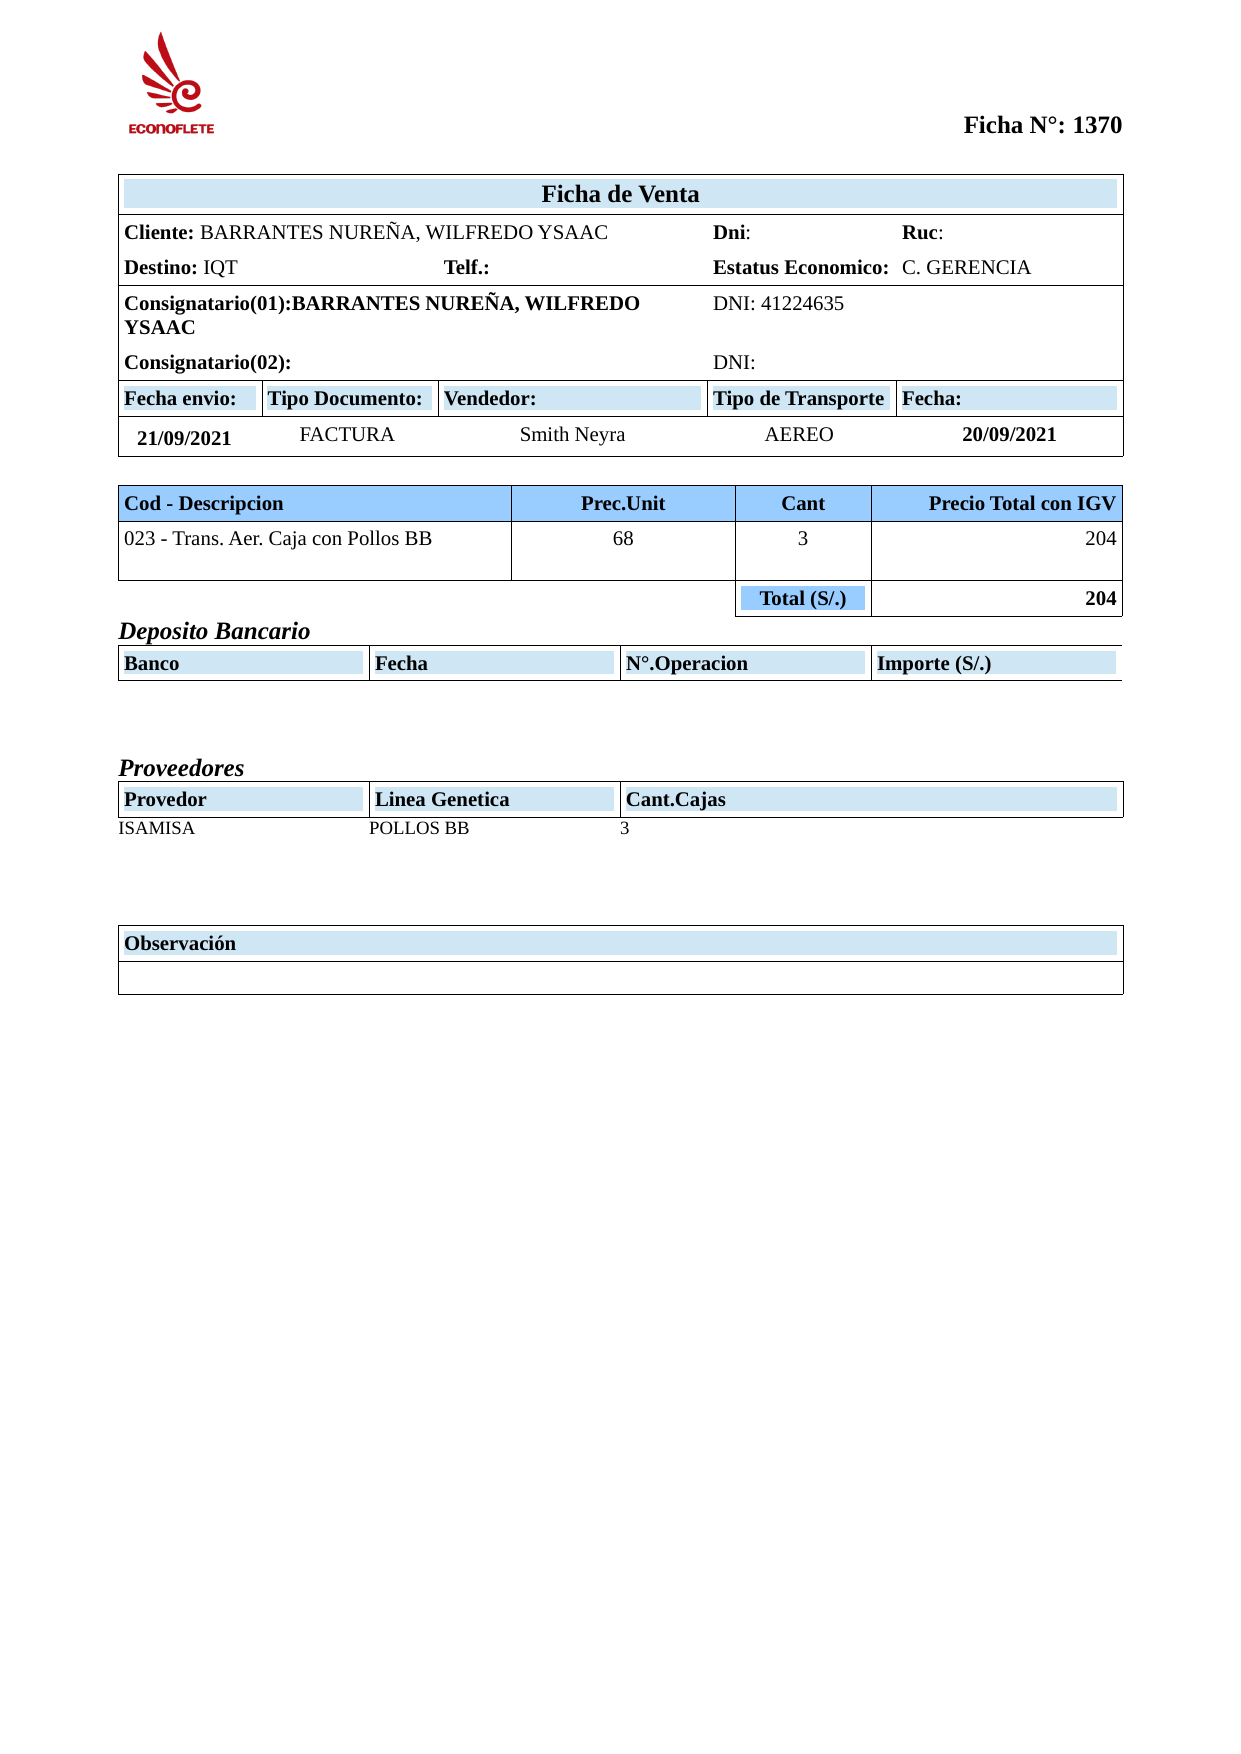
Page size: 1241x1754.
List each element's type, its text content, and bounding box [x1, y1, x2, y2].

table_cell POLLOS BB [369, 818, 620, 839]
table_cell Ruc: [896, 215, 1123, 249]
table_cell Tipo Documento: [263, 381, 438, 416]
table_cell 204 [872, 522, 1122, 580]
table_cell C. GERENCIA [896, 249, 1123, 285]
table_header Linea Genetica [370, 782, 620, 817]
table_header Fecha [370, 646, 620, 680]
table_header Cod - Descripcion [119, 486, 511, 521]
table_header Importe (S/.) [872, 646, 1122, 680]
table_cell [620, 860, 1123, 882]
table_cell 3 [736, 522, 871, 580]
table_cell [369, 903, 620, 925]
table_cell [369, 705, 620, 728]
table_cell [871, 729, 1122, 753]
table_cell 023 - Trans. Aer. Caja con Pollos BB [119, 522, 511, 580]
table_cell [369, 729, 620, 753]
table_cell [620, 729, 871, 753]
table_header N°.Operacion [621, 646, 871, 680]
table_cell 204 [872, 581, 1122, 616]
table_cell [118, 839, 369, 860]
picture [118, 31, 225, 134]
table_cell [369, 882, 620, 903]
table_header Ficha de Venta [119, 175, 1123, 214]
table_cell AEREO [707, 417, 896, 456]
table_cell [118, 882, 369, 903]
table_cell FACTURA [262, 417, 438, 456]
table_cell [118, 729, 369, 753]
table_cell Total (S/.) [736, 581, 871, 616]
table_cell ISAMISA [118, 818, 369, 839]
table_cell [118, 903, 369, 925]
table_cell [369, 681, 620, 704]
table_cell [118, 705, 369, 728]
table_cell Tipo de Transporte [708, 381, 896, 416]
table_cell [118, 860, 369, 882]
table_cell [620, 882, 1123, 903]
table_cell [620, 839, 1123, 860]
table_cell 68 [512, 522, 735, 580]
table_cell Dni: [707, 215, 896, 249]
table_cell DNI: 41224635 [707, 286, 1123, 344]
table_cell Fecha: [897, 381, 1123, 416]
table_header Prec.Unit [512, 486, 735, 521]
table_header Provedor [119, 782, 369, 817]
table_cell [620, 705, 871, 728]
table_cell Telf.: [438, 249, 707, 285]
table_cell Cliente: BARRANTES NUREÑA, WILFREDO YSAAC [119, 215, 707, 249]
table_cell [620, 681, 871, 704]
table_header Observación [119, 926, 1123, 961]
table_header Cant [736, 486, 871, 521]
table_cell [871, 681, 1122, 704]
table_cell 20/09/2021 [896, 417, 1123, 456]
table_cell [119, 962, 1123, 994]
table_cell [369, 860, 620, 882]
table_cell [118, 681, 369, 704]
table_cell Destino: IQT [119, 249, 438, 285]
table_cell Estatus Economico: [707, 249, 896, 285]
table_header Cant.Cajas [621, 782, 1123, 817]
table_cell DNI: [707, 345, 1123, 380]
table_cell Consignatario(01):BARRANTES NUREÑA, WILFREDO YSAAC [119, 286, 707, 344]
text Proveedores [118, 753, 1122, 781]
table_cell Smith Neyra [438, 417, 707, 456]
table_cell 21/09/2021 [119, 417, 262, 456]
table_cell [118, 581, 511, 616]
table_cell [871, 705, 1122, 728]
table_cell [511, 581, 735, 616]
table_cell [620, 903, 1123, 925]
table_cell Vendedor: [439, 381, 707, 416]
text Deposito Bancario [118, 616, 1122, 645]
table_header Banco [119, 646, 369, 680]
table_cell Fecha envio: [119, 381, 262, 416]
table_header Precio Total con IGV [872, 486, 1122, 521]
table_cell [369, 839, 620, 860]
table_cell Consignatario(02): [119, 345, 707, 380]
table_cell 3 [620, 818, 1123, 839]
